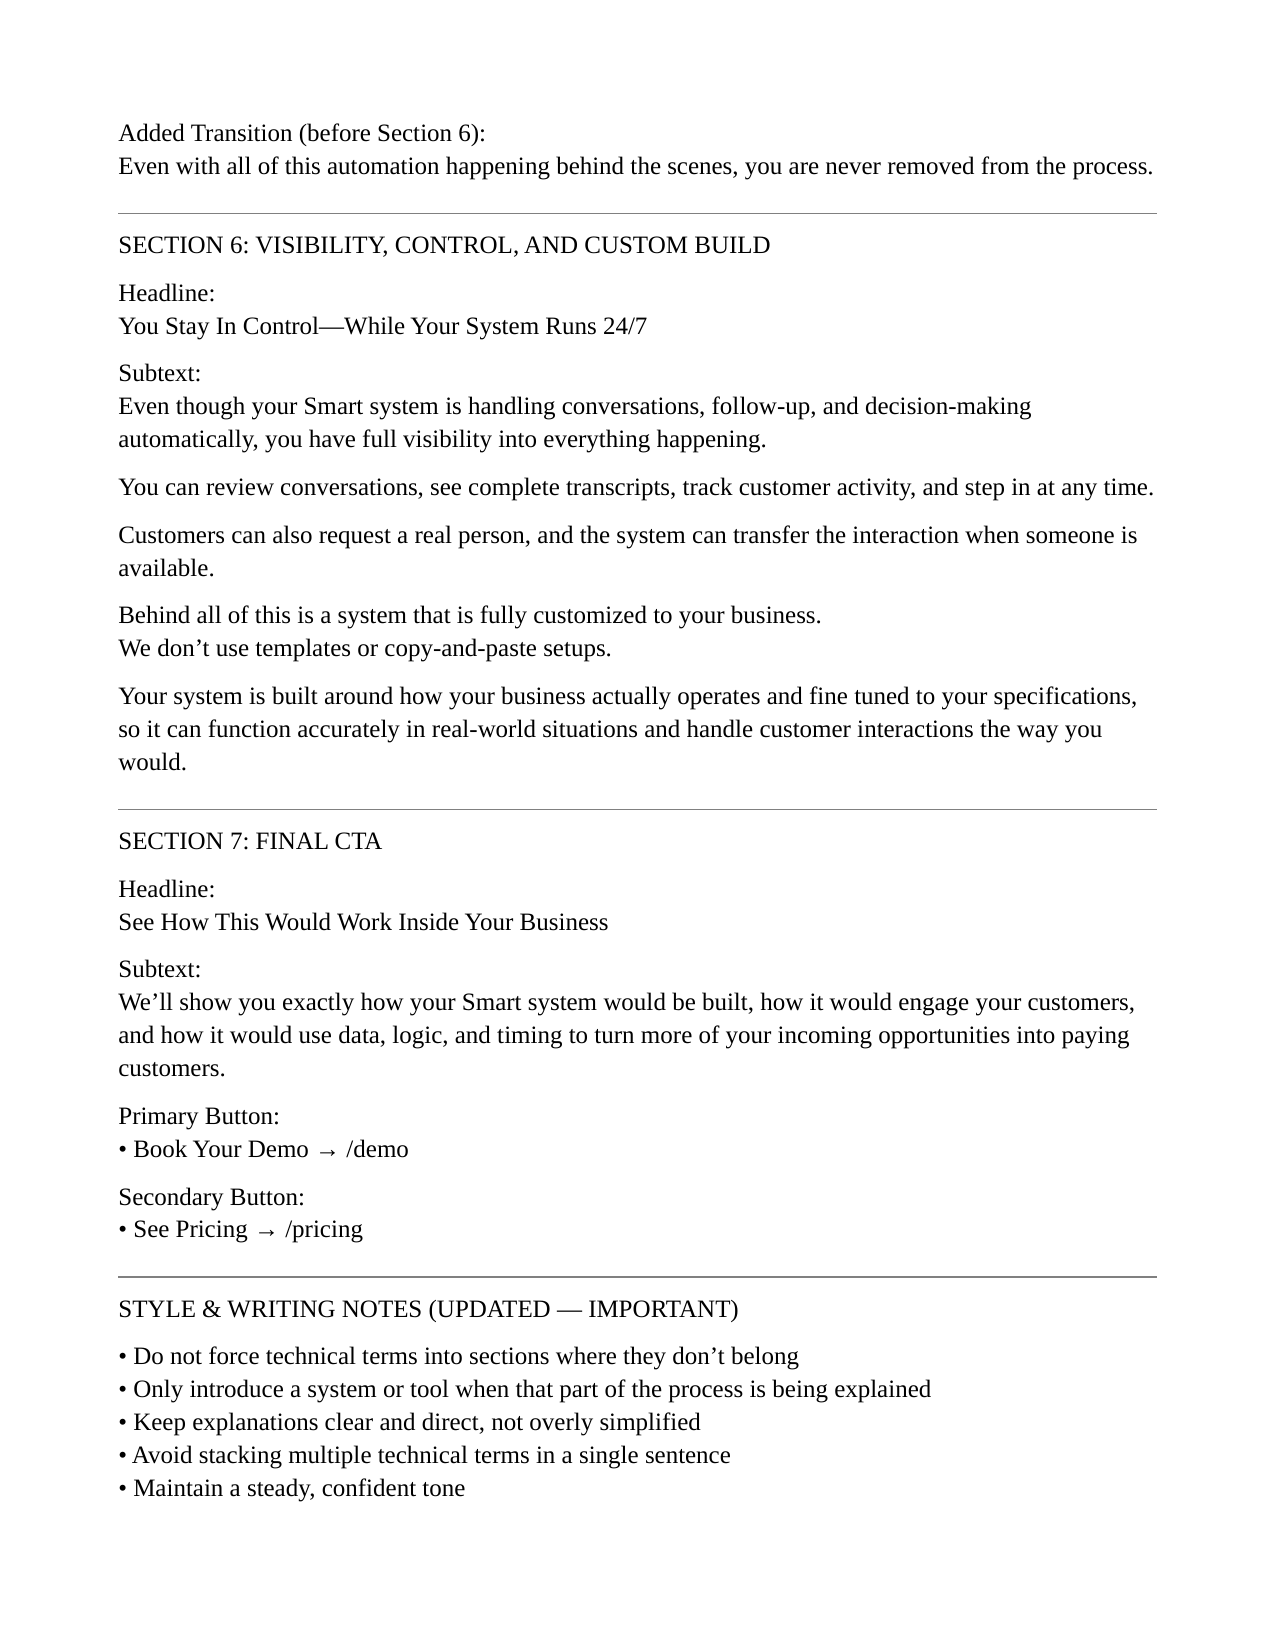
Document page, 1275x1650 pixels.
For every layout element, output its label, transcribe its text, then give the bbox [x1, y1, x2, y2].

text Headline: See How This Would Work Inside Your Business [118, 874, 1157, 935]
text Your system is built around how your business actually operates and fine tuned to your specifications, so it can function accurately in real-world situations and handle customer interactions the way you would. [118, 681, 1157, 776]
text Customers can also request a real person, and the system can transfer the interaction when someone is available. [118, 520, 1157, 581]
text Subtext: Even though your Smart system is handling conversations, follow-up, and decision-making automatically, you have full visibility into everything happening. [118, 358, 1157, 453]
text You can review conversations, see complete transcripts, track customer activity, and step in at any time. [118, 472, 1157, 501]
text Added Transition (before Section 6): Even with all of this automation happening behind the scenes, you are never removed from the process. [118, 118, 1157, 180]
text SECTION 7: FINAL CTA [118, 826, 1157, 855]
text Subtext: We’ll show you exactly how your Smart system would be built, how it would engage your customers, and how it would use data, logic, and timing to turn more of your incoming opportunities into paying customers. [118, 954, 1157, 1082]
text Behind all of this is a system that is fully customized to your business. We don’t use templates or copy-and-paste setups. [118, 600, 1157, 662]
text Headline: You Stay In Control—While Your System Runs 24/7 [118, 278, 1157, 339]
text • Do not force technical terms into sections where they don’t belong • Only introduce a system or tool when that part of the process is being explained • Keep explanations clear and direct, not overly simplified • Avoid stacking multiple technical terms in a single sentence • Maintain a steady, confident tone [118, 1341, 1157, 1502]
text SECTION 6: VISIBILITY, CONTROL, AND CUSTOM BUILD [118, 230, 1157, 259]
text Primary Button: • Book Your Demo → /demo [118, 1101, 1157, 1163]
text Secondary Button: • See Pricing → /pricing [118, 1182, 1157, 1243]
text STYLE & WRITING NOTES (UPDATED — IMPORTANT) [118, 1294, 1157, 1322]
